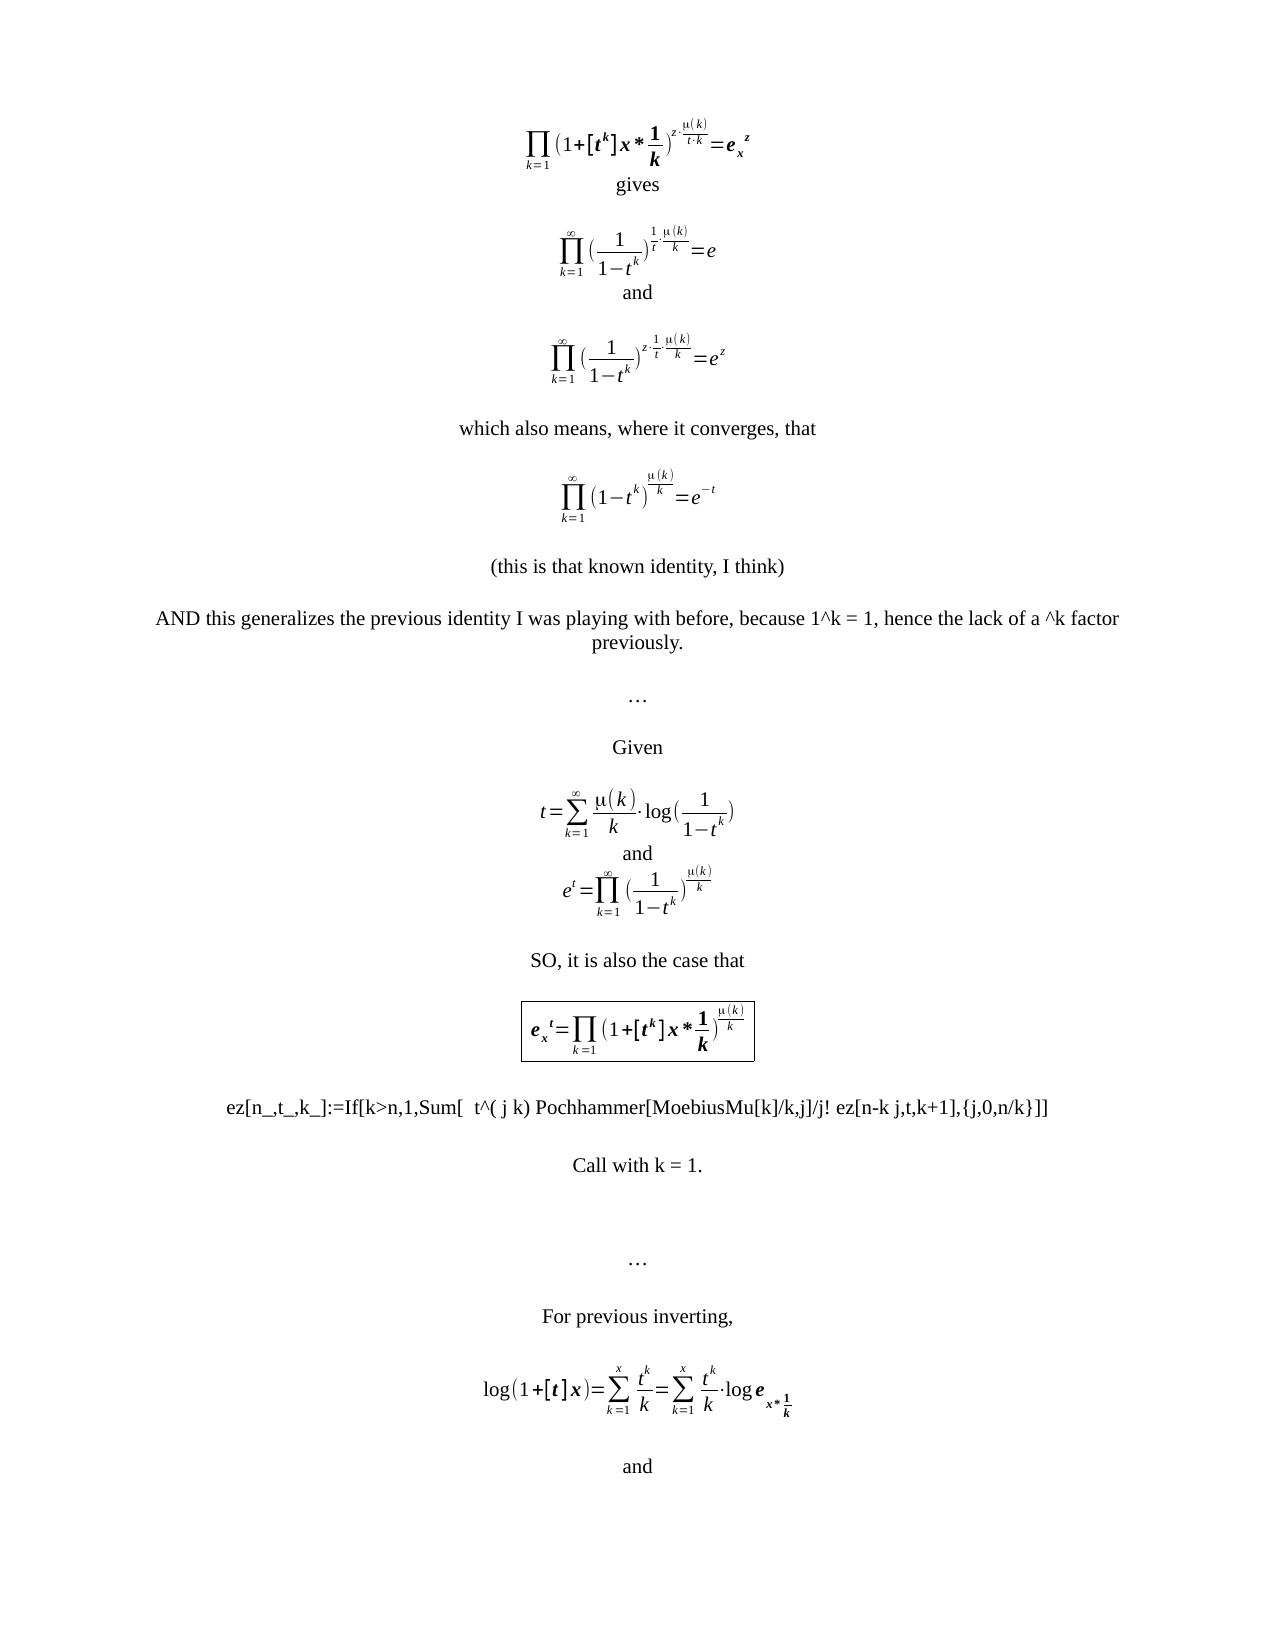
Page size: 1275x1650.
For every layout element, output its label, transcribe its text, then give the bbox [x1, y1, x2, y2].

text ez[n_,t_,k_]:=If[k>n,1,Sum[ t^( j k) Pochhammer[MoebiusMu[k]/k,j]/j! ez[n-k j,t,k+1],{j,0,n/k}]] [118, 1095, 1157, 1119]
text which also means, where it converges, that [118, 416, 1157, 440]
text and [118, 841, 1157, 864]
text SO, it is also the case that [118, 948, 1157, 972]
text Given [118, 735, 1157, 759]
text and [118, 1454, 1157, 1478]
text … [118, 1245, 1157, 1269]
text … [118, 683, 1157, 707]
text AND this generalizes the previous identity I was playing with before, because 1^k = 1, hence the lack of a ^k factor previously. [118, 606, 1157, 654]
text For previous inverting, [118, 1303, 1157, 1328]
text Call with k = 1. [118, 1153, 1157, 1177]
text (this is that known identity, I think) [118, 554, 1157, 578]
text gives [118, 172, 1157, 196]
text and [118, 280, 1157, 304]
